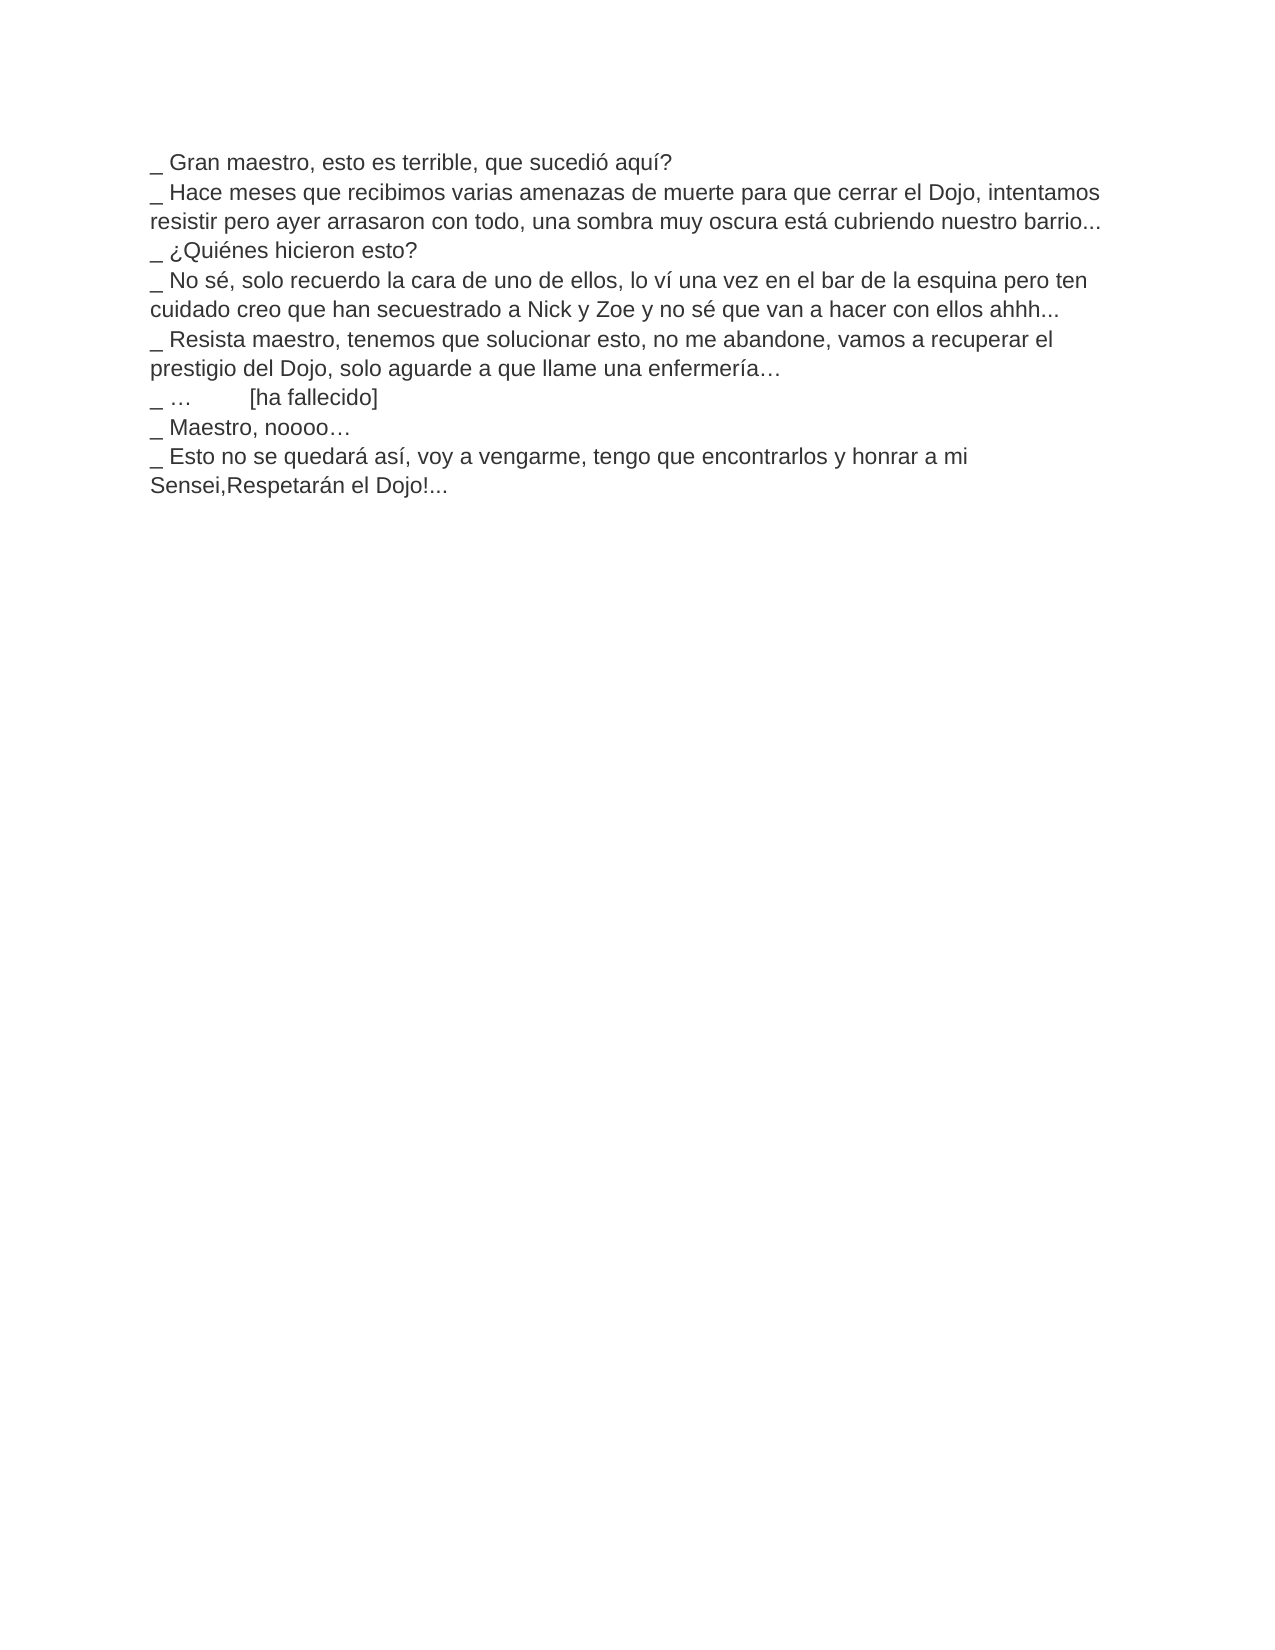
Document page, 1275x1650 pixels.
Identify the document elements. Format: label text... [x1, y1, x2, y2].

text _ Gran maestro, esto es terrible, que sucedió aquí? [150, 150, 1125, 176]
text _ … [ha fallecido] [150, 385, 1125, 411]
text _ Esto no se quedará así, voy a vengarme, tengo que encontrarlos y honrar a mi Sensei,Respetarán el Dojo!... [150, 444, 1125, 499]
text _ Maestro, noooo… [150, 414, 1125, 440]
text _ No sé, solo recuerdo la cara de uno de ellos, lo ví una vez en el bar de la esquina pero ten cuidado creo que han secuestrado a Nick y Zoe y no sé que van a hacer con ellos ahhh... [150, 267, 1125, 322]
text _ ¿Quiénes hicieron esto? [150, 238, 1125, 264]
text _ Resista maestro, tenemos que solucionar esto, no me abandone, vamos a recuperar el prestigio del Dojo, solo aguarde a que llame una enfermería… [150, 326, 1125, 381]
text _ Hace meses que recibimos varias amenazas de muerte para que cerrar el Dojo, intentamos resistir pero ayer arrasaron con todo, una sombra muy oscura está cubriendo nuestro barrio... [150, 179, 1125, 234]
